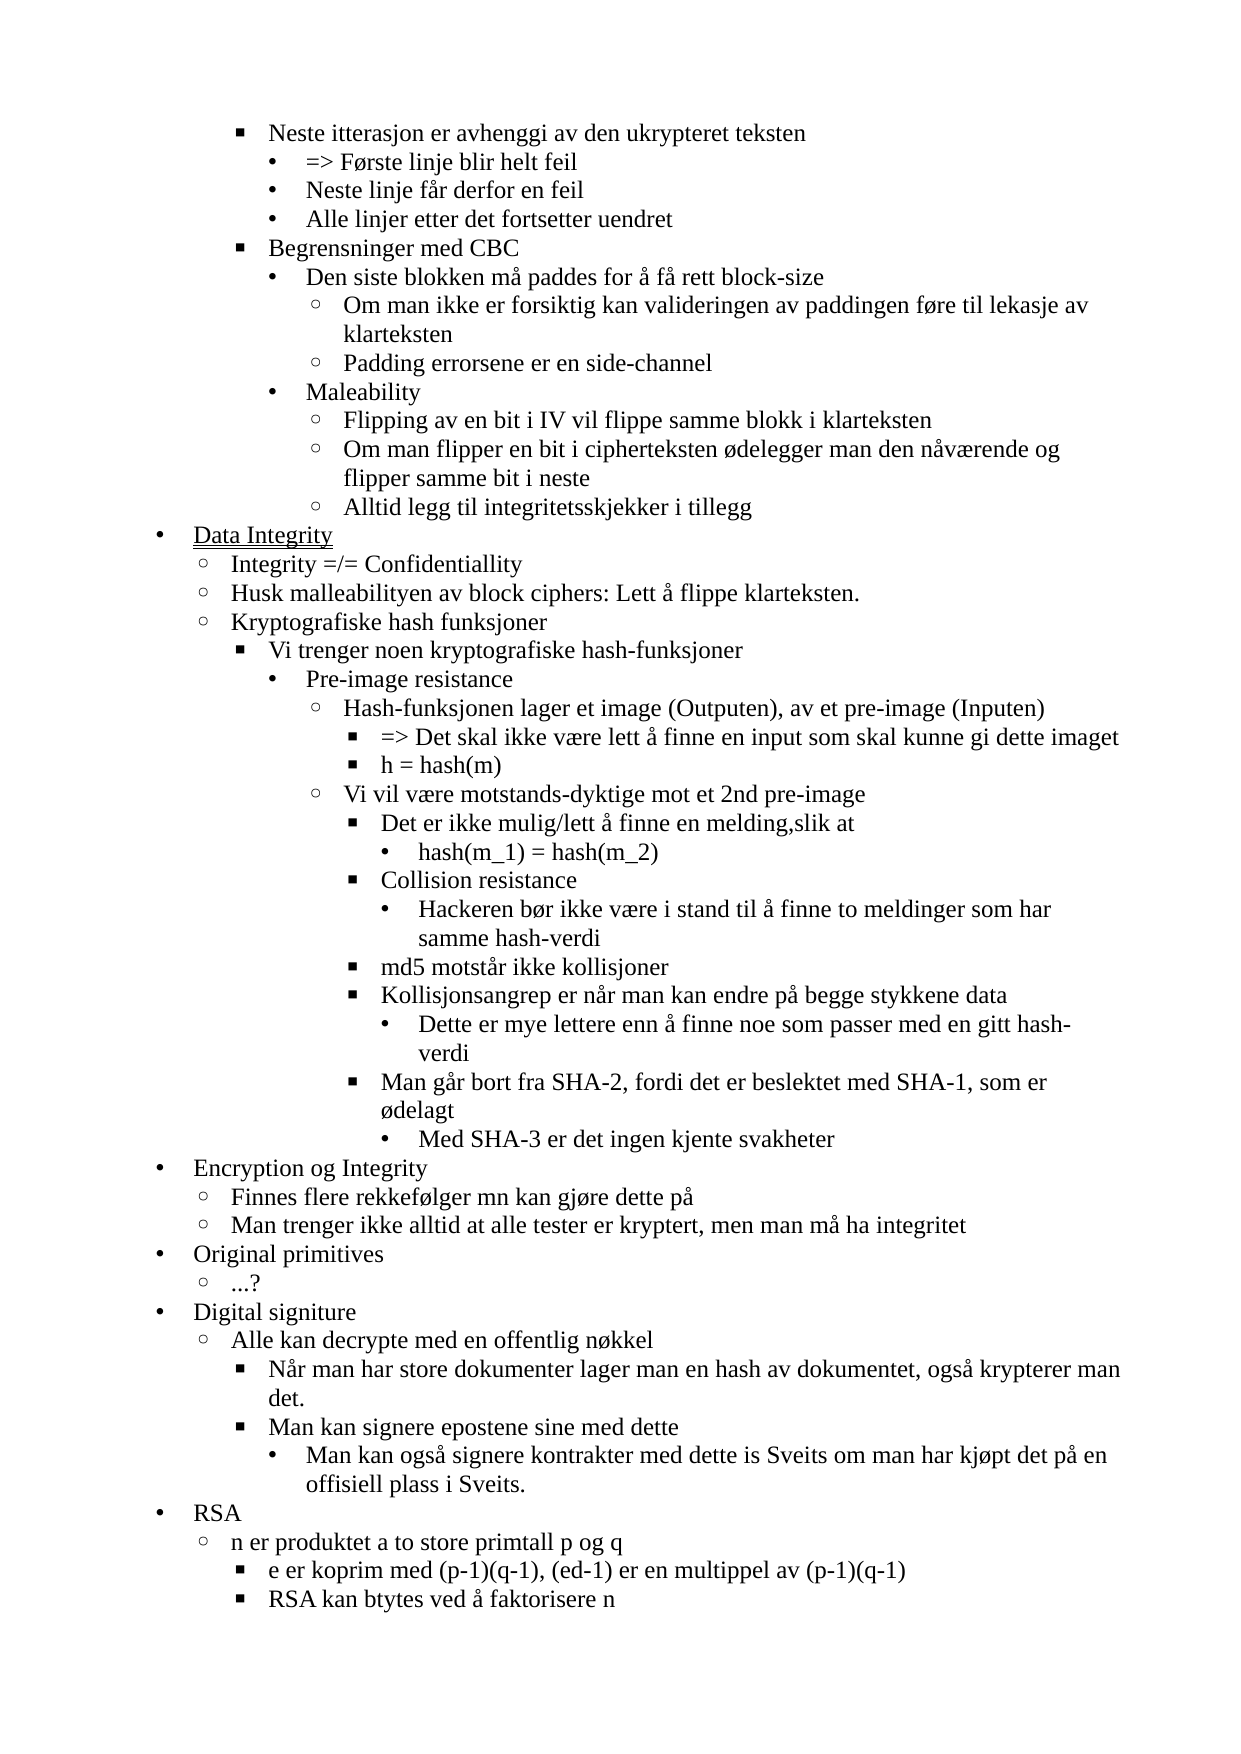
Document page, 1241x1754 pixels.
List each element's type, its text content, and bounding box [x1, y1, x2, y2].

list Collision resistance [343, 866, 1122, 894]
list Data Integrity [156, 521, 1122, 549]
list Integrity =/= Confidentiallity [193, 549, 1122, 578]
list Man kan signere epostene sine med dette [231, 1412, 1122, 1441]
list hash(m_1) = hash(m_2) [381, 837, 1122, 866]
list Alltid legg til integritetsskjekker i tillegg [306, 492, 1122, 521]
list Encryption og Integrity [156, 1153, 1122, 1182]
list Neste linje får derfor en feil [268, 176, 1122, 204]
list RSA kan btytes ved å faktorisere n [231, 1584, 1122, 1613]
list Kryptografiske hash funksjoner [193, 607, 1122, 636]
list Man kan også signere kontrakter med dette is Sveits om man har kjøpt det på en offisiell plass i Sveits. [268, 1441, 1122, 1498]
list Om man ikke er forsiktig kan valideringen av paddingen føre til lekasje av klarteksten [306, 291, 1122, 348]
list Flipping av en bit i IV vil flippe samme blokk i klarteksten [306, 406, 1122, 434]
list Digital signiture [156, 1297, 1122, 1326]
list Begrensninger med CBC [231, 233, 1122, 262]
list Original primitives [156, 1239, 1122, 1268]
list RSA [156, 1498, 1122, 1527]
list Maleability [268, 377, 1122, 406]
list Hackeren bør ikke være i stand til å finne to meldinger som har samme hash-verdi [381, 894, 1122, 952]
list Vi vil være motstands-dyktige mot et 2nd pre-image [306, 779, 1122, 808]
list => Det skal ikke være lett å finne en input som skal kunne gi dette imaget [343, 722, 1122, 751]
list Med SHA-3 er det ingen kjente svakheter [381, 1124, 1122, 1153]
list Hash-funksjonen lager et image (Outputen), av et pre-image (Inputen) [306, 693, 1122, 722]
list Når man har store dokumenter lager man en hash av dokumentet, også krypterer man det. [231, 1354, 1122, 1412]
list Vi trenger noen kryptografiske hash-funksjoner [231, 636, 1122, 664]
list Man trenger ikke alltid at alle tester er kryptert, men man må ha integritet [193, 1211, 1122, 1239]
list md5 motstår ikke kollisjoner [343, 952, 1122, 981]
list Alle kan decrypte med en offentlig nøkkel [193, 1326, 1122, 1354]
list Husk malleabilityen av block ciphers: Lett å flippe klarteksten. [193, 578, 1122, 607]
list Den siste blokken må paddes for å få rett block-size [268, 262, 1122, 291]
list Pre-image resistance [268, 664, 1122, 693]
list ...? [193, 1268, 1122, 1297]
list Om man flipper en bit i cipherteksten ødelegger man den nåværende og flipper samme bit i neste [306, 434, 1122, 492]
list Neste itterasjon er avhenggi av den ukrypteret teksten [231, 118, 1122, 147]
list Man går bort fra SHA-2, fordi det er beslektet med SHA-1, som er ødelagt [343, 1067, 1122, 1124]
list Kollisjonsangrep er når man kan endre på begge stykkene data [343, 981, 1122, 1009]
list Alle linjer etter det fortsetter uendret [268, 204, 1122, 233]
list h = hash(m) [343, 751, 1122, 779]
list Det er ikke mulig/lett å finne en melding,slik at [343, 808, 1122, 837]
list => Første linje blir helt feil [268, 147, 1122, 176]
list Padding errorsene er en side-channel [306, 348, 1122, 377]
list Finnes flere rekkefølger mn kan gjøre dette på [193, 1182, 1122, 1211]
list e er koprim med (p-1)(q-1), (ed-1) er en multippel av (p-1)(q-1) [231, 1556, 1122, 1584]
list n er produktet a to store primtall p og q [193, 1527, 1122, 1556]
list Dette er mye lettere enn å finne noe som passer med en gitt hash-verdi [381, 1009, 1122, 1067]
